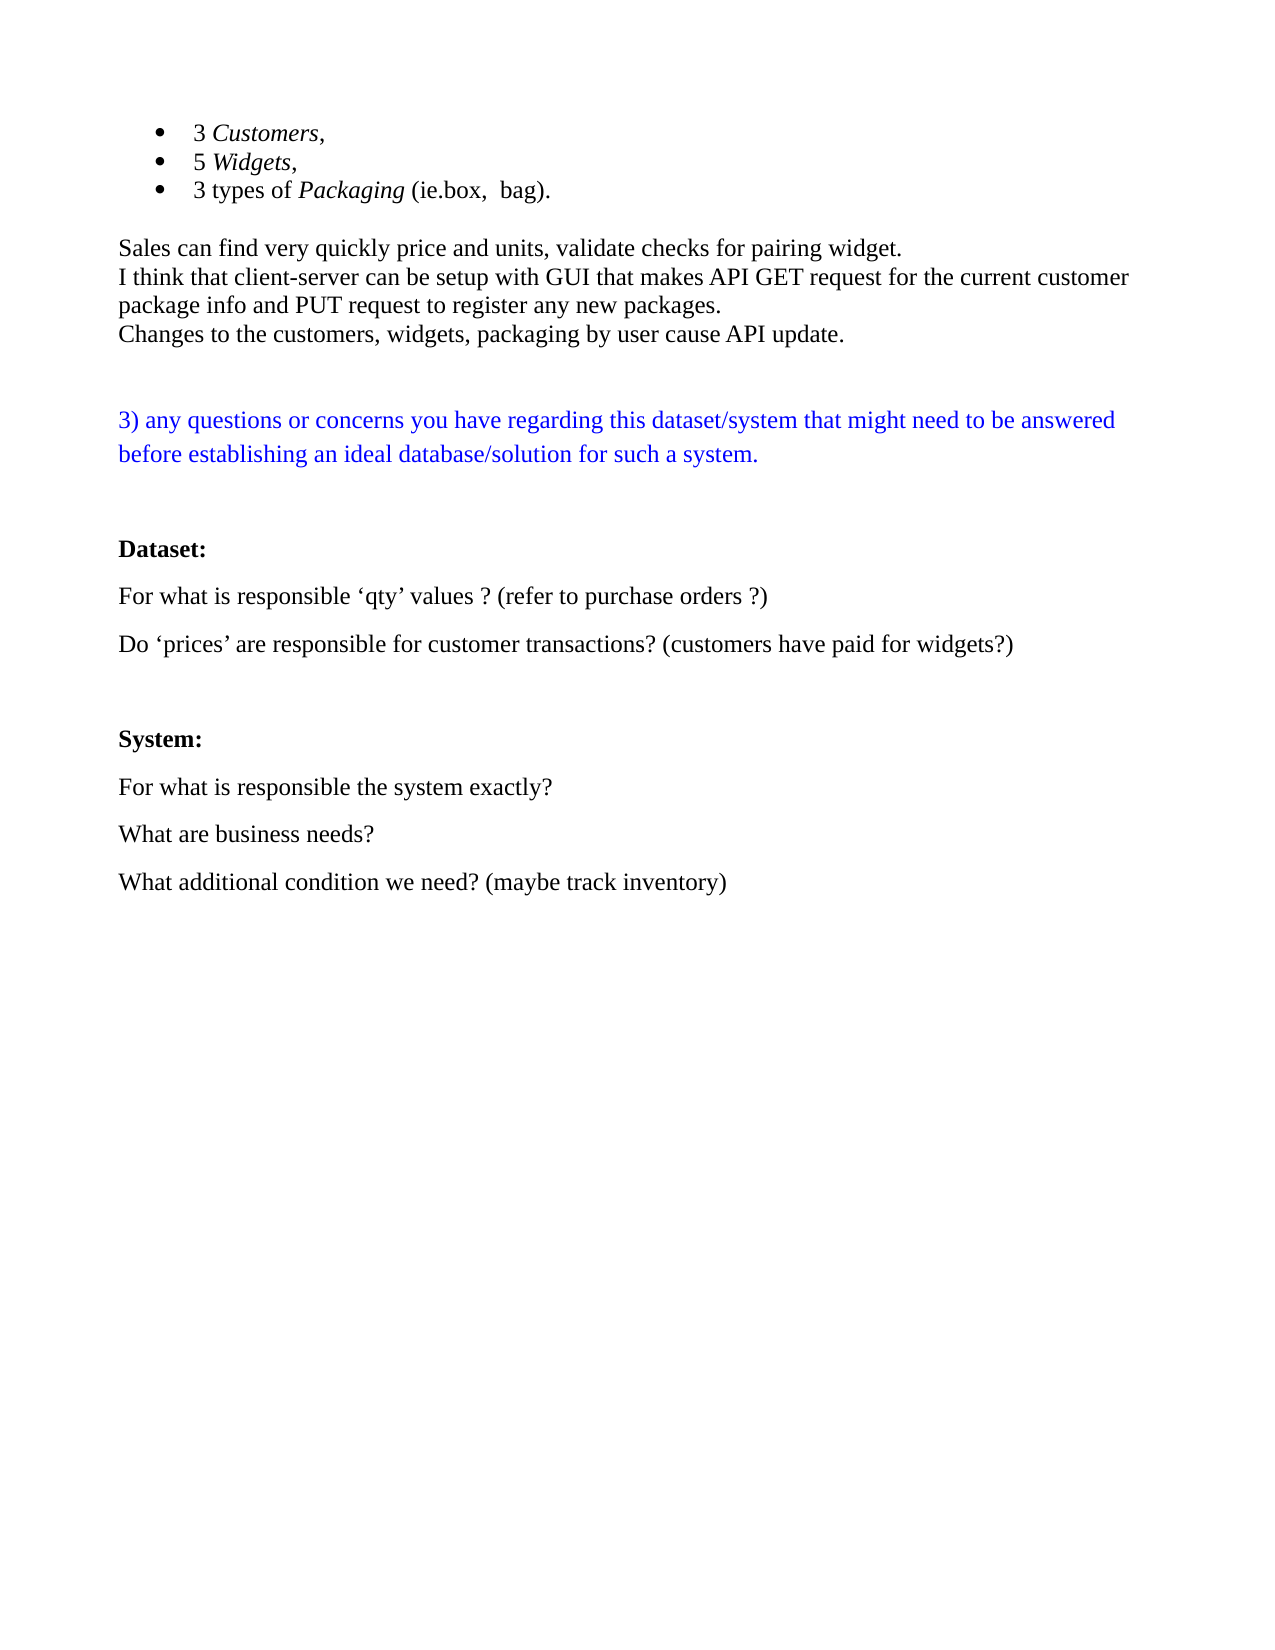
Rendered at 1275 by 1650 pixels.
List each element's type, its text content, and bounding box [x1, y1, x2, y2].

text Sales can find very quickly price and units, validate checks for pairing widget. [118, 233, 1157, 262]
text What are business needs? [118, 819, 1157, 848]
text What additional condition we need? (maybe track inventory) [118, 867, 1157, 896]
list 3 Customers, [156, 118, 1157, 147]
text Dataset: [118, 534, 1157, 563]
text For what is responsible the system exactly? [118, 772, 1157, 801]
text System: [118, 724, 1157, 753]
list 3 types of Packaging (ie.box, bag). [156, 176, 1157, 204]
text Do ‘prices’ are responsible for customer transactions? (customers have paid for widgets?) [118, 629, 1157, 658]
text 3) any questions or concerns you have regarding this dataset/system that might need to be answered before establishing an ideal database/solution for such a system. [118, 406, 1157, 467]
text For what is responsible ‘qty’ values ? (refer to purchase orders ?) [118, 581, 1157, 610]
list 5 Widgets, [156, 147, 1157, 176]
text Changes to the customers, widgets, packaging by user cause API update. [118, 319, 1157, 348]
text I think that client-server can be setup with GUI that makes API GET request for the current customer package info and PUT request to register any new packages. [118, 262, 1157, 319]
